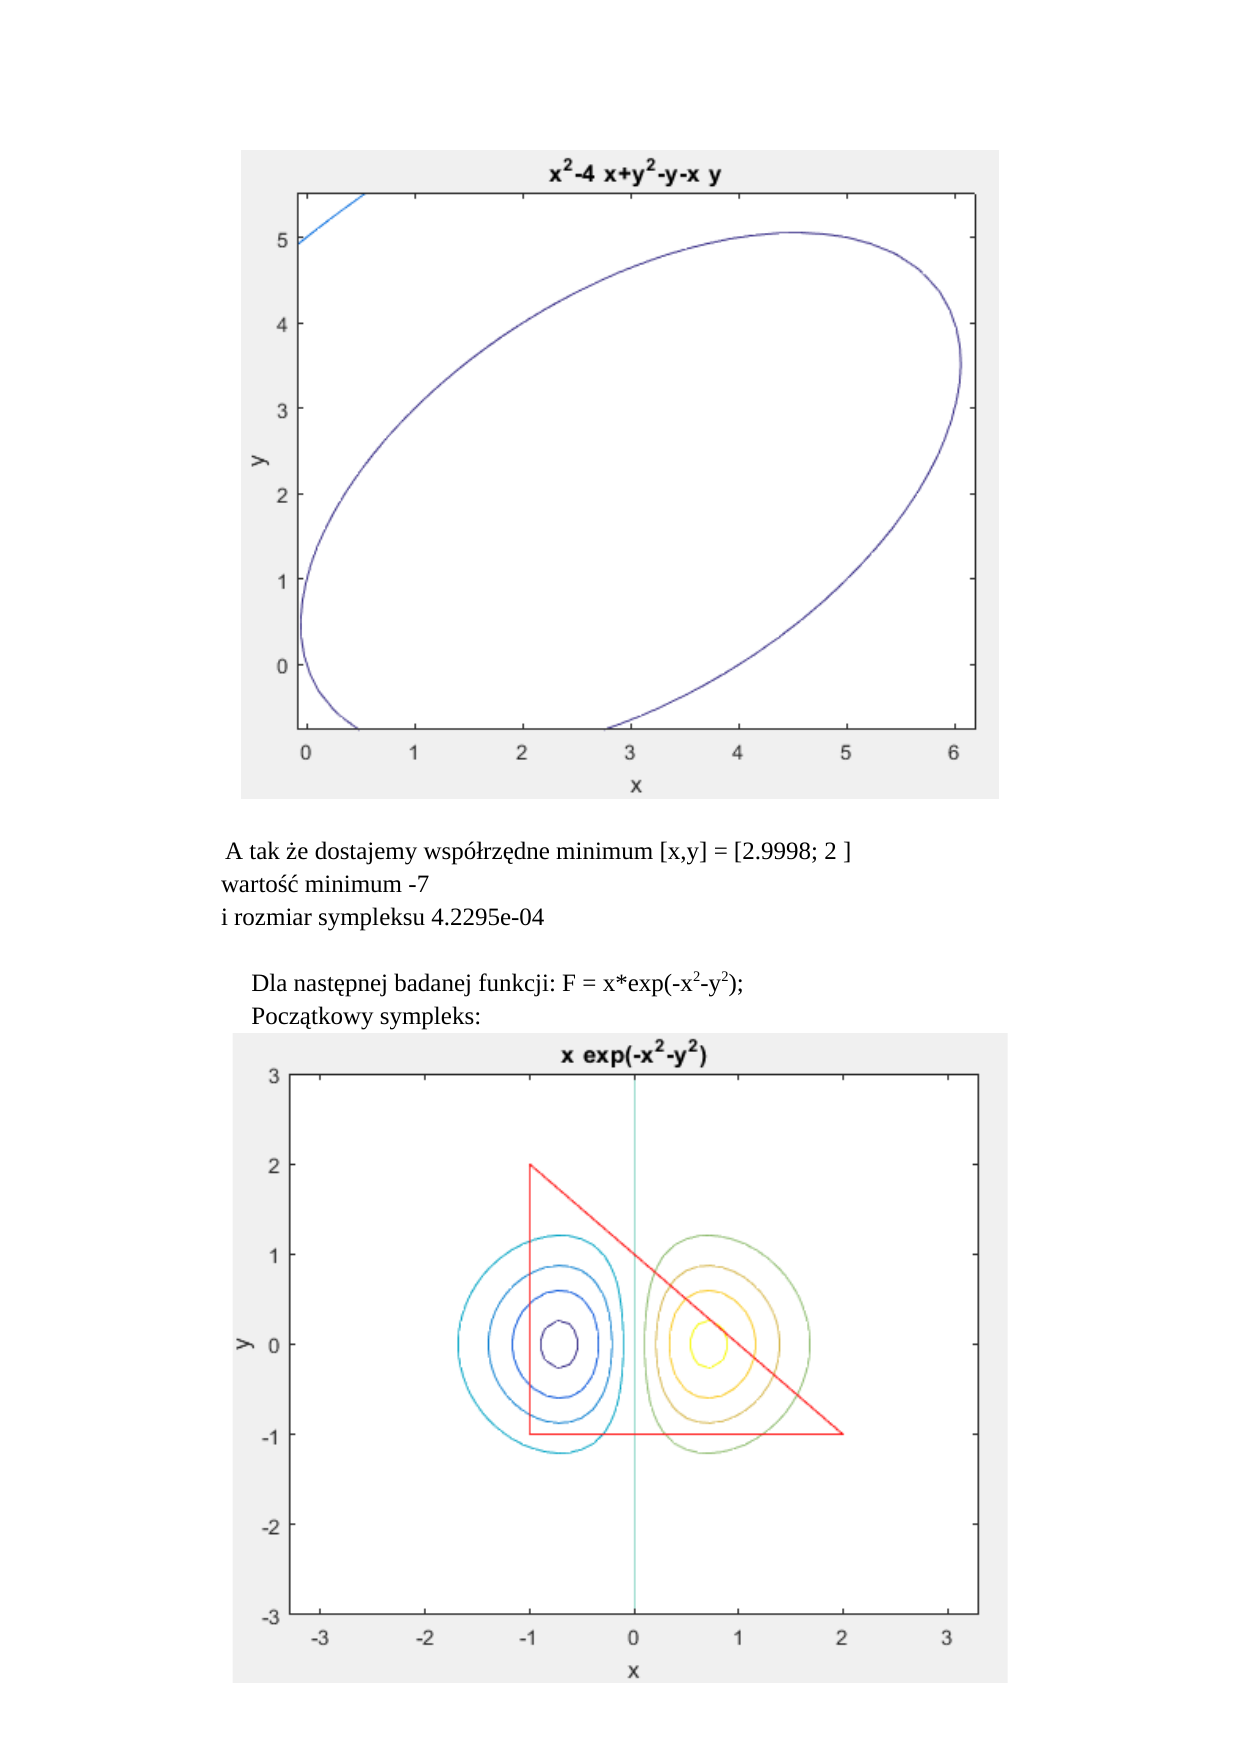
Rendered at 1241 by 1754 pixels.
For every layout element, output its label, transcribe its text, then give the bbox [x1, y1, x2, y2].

text i rozmiar sympleksu 4.2295e-04 [214, 902, 1025, 931]
text Dla następnej badanej funkcji: F = x*exp(-x2-y2); [214, 968, 1025, 997]
text Początkowy sympleks: [214, 1001, 1025, 1029]
picture [241, 150, 999, 799]
text A tak że dostajemy współrzędne minimum [x,y] = [2.9998; 2 ] [150, 836, 1025, 864]
picture [232, 1033, 1008, 1683]
text wartość minimum -7 [214, 869, 1025, 897]
